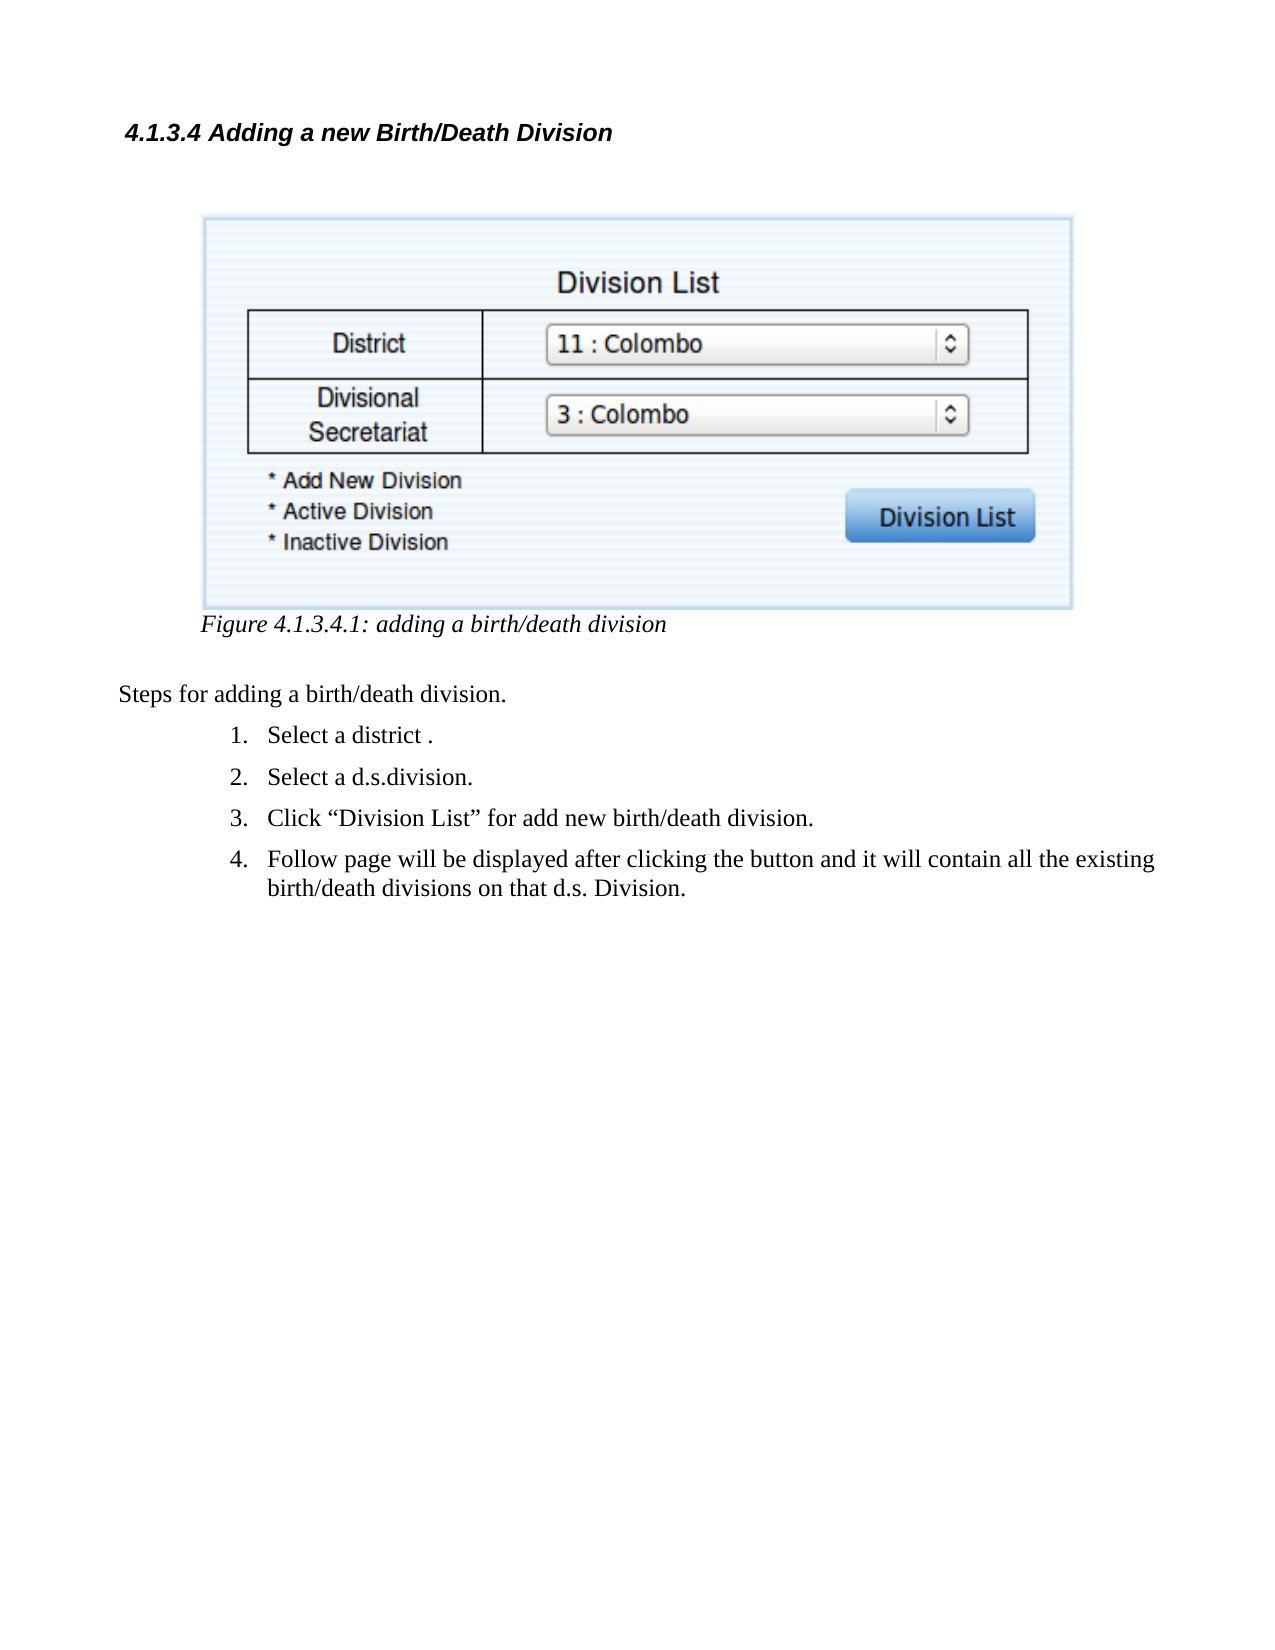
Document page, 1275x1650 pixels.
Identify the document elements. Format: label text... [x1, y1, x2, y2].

list Click “Division List” for add new birth/death division. [229, 803, 1157, 832]
list Select a district . [229, 721, 1157, 749]
picture [200, 213, 1075, 610]
list Select a d.s.division. [229, 762, 1157, 791]
text Figure 4.1.3.4.1: adding a birth/death division [200, 610, 1075, 638]
text Steps for adding a birth/death division. [118, 679, 1157, 708]
subtitle Adding a new Birth/Death Division [118, 118, 1157, 147]
list Follow page will be displayed after clicking the button and it will contain all the existing birth/death divisions on that d.s. Division. [229, 844, 1157, 902]
